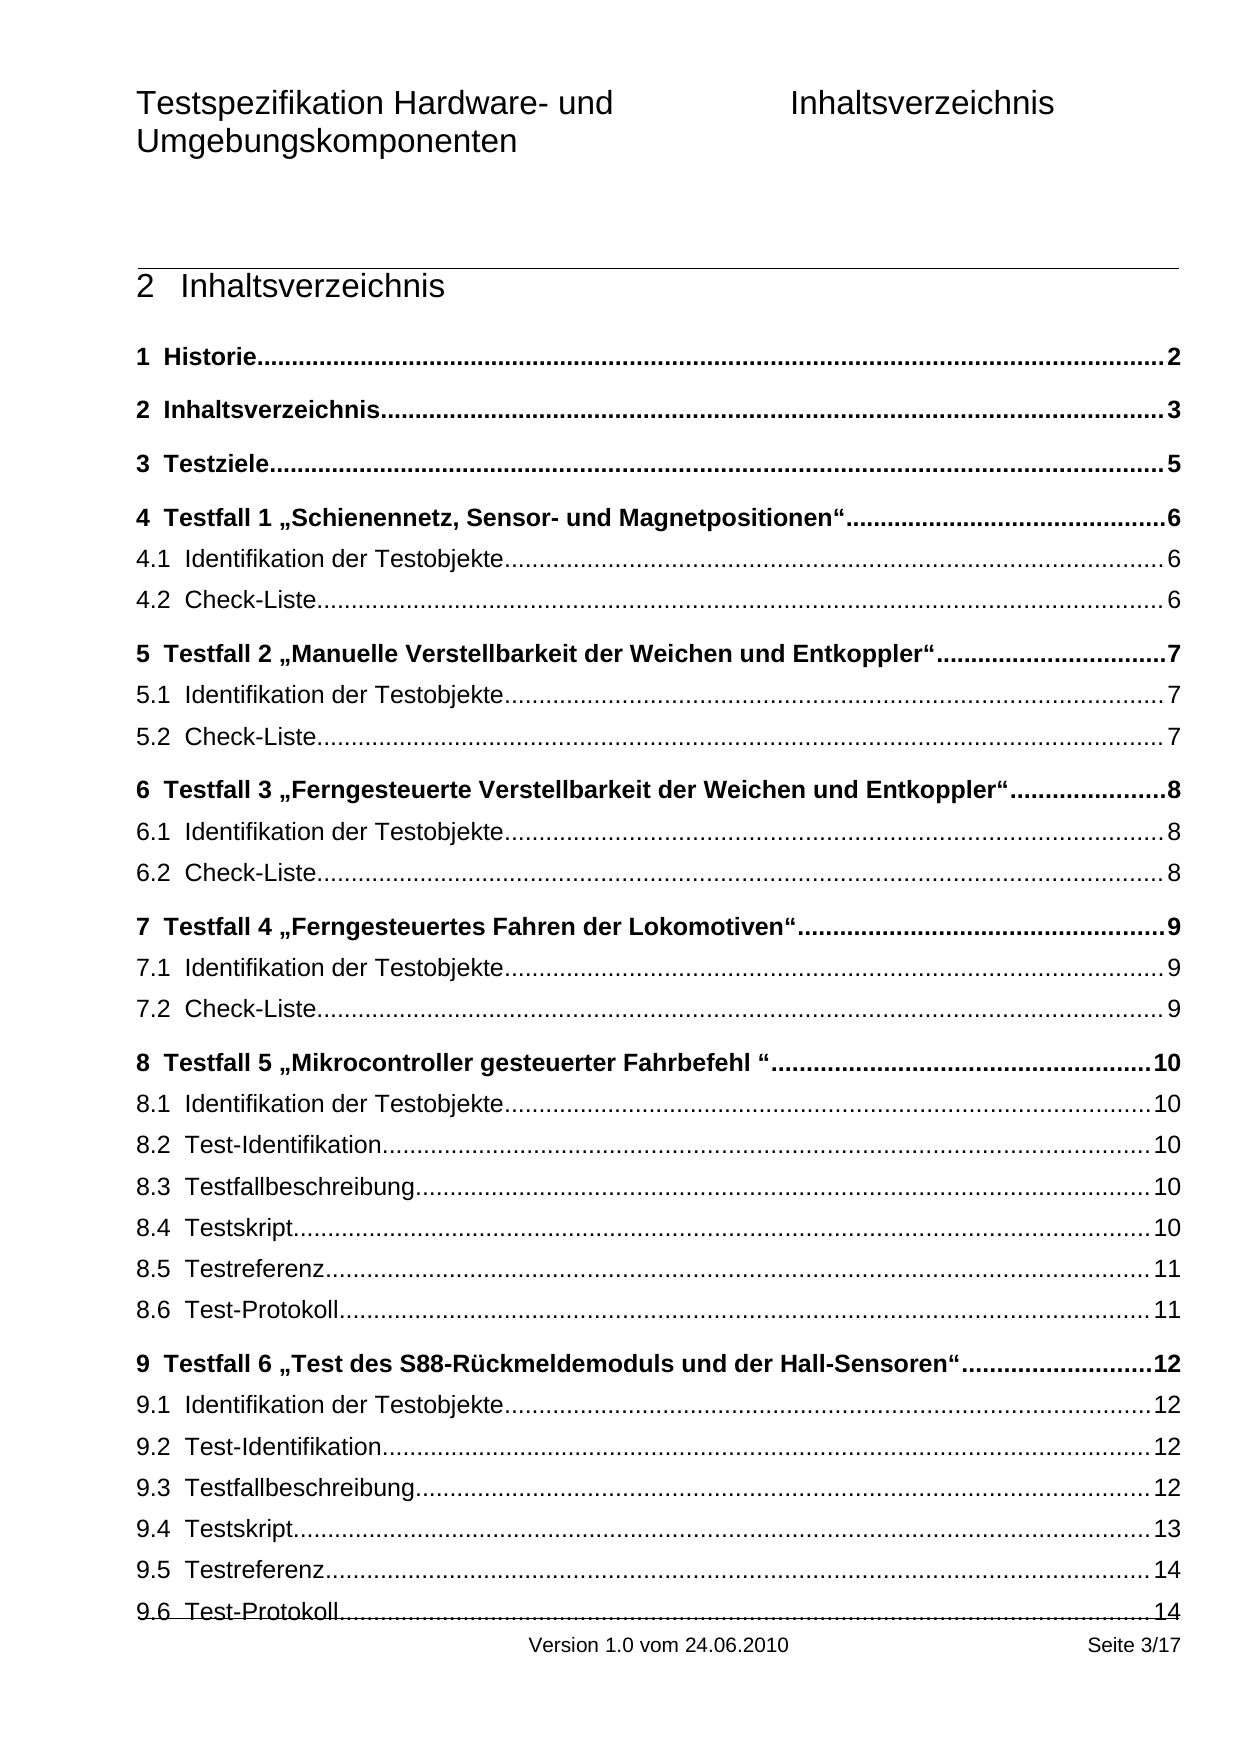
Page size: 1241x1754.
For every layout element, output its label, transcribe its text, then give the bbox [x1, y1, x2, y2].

text 3 Testziele 5 [136, 449, 1181, 478]
subtitle Inhaltsverzeichnis [136, 289, 1181, 304]
text 6.2 Check-Liste 8 [136, 858, 1181, 887]
text 8.4 Testskript 10 [136, 1213, 1181, 1242]
text 6.1 Identifikation der Testobjekte 8 [136, 817, 1181, 846]
text 8 Testfall 5 „Mikrocontroller gesteuerter Fahrbefehl “ 10 [136, 1048, 1181, 1077]
text 9.4 Testskript 13 [136, 1514, 1181, 1543]
text 9.5 Testreferenz 14 [136, 1556, 1181, 1584]
text 9.2 Test-Identifikation 12 [136, 1432, 1181, 1461]
text 4.2 Check-Liste 6 [136, 586, 1181, 614]
text 5.1 Identifikation der Testobjekte 7 [136, 681, 1181, 709]
text 6 Testfall 3 „Ferngesteuerte Verstellbarkeit der Weichen und Entkoppler“ 8 [136, 776, 1181, 804]
text 5.2 Check-Liste 7 [136, 722, 1181, 751]
text 1 Historie 2 [136, 342, 1181, 371]
text 8.3 Testfallbeschreibung 10 [136, 1172, 1181, 1201]
text 7 Testfall 4 „Ferngesteuertes Fahren der Lokomotiven“ 9 [136, 912, 1181, 941]
text 8.2 Test-Identifikation 10 [136, 1131, 1181, 1159]
text 9.1 Identifikation der Testobjekte 12 [136, 1391, 1181, 1419]
text 7.2 Check-Liste 9 [136, 994, 1181, 1023]
text 4.1 Identifikation der Testobjekte 6 [136, 544, 1181, 573]
text 5 Testfall 2 „Manuelle Verstellbarkeit der Weichen und Entkoppler“ 7 [136, 639, 1181, 668]
text 2 Inhaltsverzeichnis 3 [136, 396, 1181, 424]
text 7.1 Identifikation der Testobjekte 9 [136, 953, 1181, 982]
text 4 Testfall 1 „Schienennetz, Sensor- und Magnetpositionen“ 6 [136, 503, 1181, 532]
text 8.6 Test-Protokoll 11 [136, 1296, 1181, 1324]
text 9 Testfall 6 „Test des S88-Rückmeldemoduls und der Hall-Sensoren“ 12 [136, 1349, 1181, 1378]
text 8.1 Identifikation der Testobjekte 10 [136, 1089, 1181, 1118]
text 9.6 Test-Protokoll 14 [136, 1597, 1181, 1612]
text 9.3 Testfallbeschreibung 12 [136, 1473, 1181, 1502]
text 8.5 Testreferenz 11 [136, 1254, 1181, 1283]
